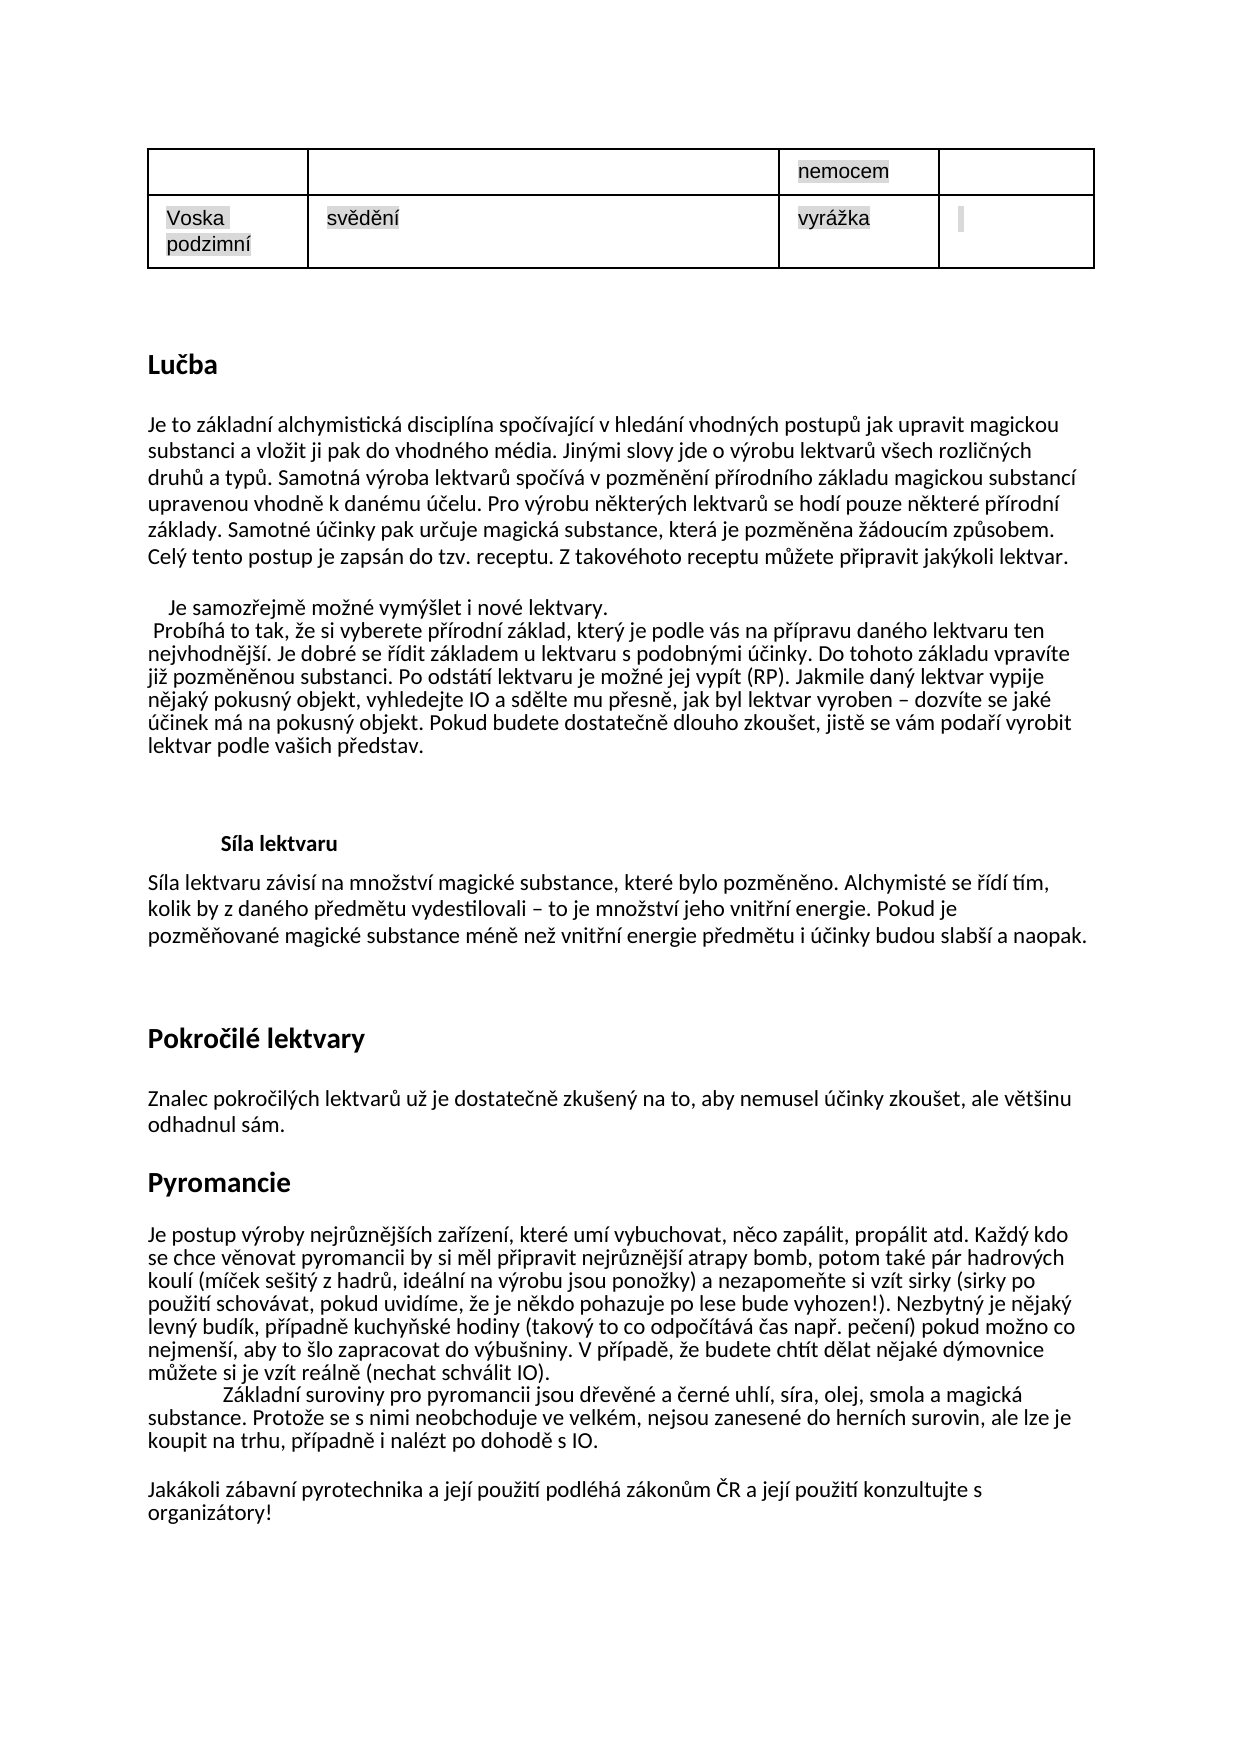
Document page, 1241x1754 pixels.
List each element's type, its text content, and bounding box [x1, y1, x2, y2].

table_cell [940, 196, 1093, 267]
text Síla lektvaru závisí na množství magické substance, které bylo pozměněno. Alchymisté se řídí tím, kolik by z daného předmětu vydestilovali – to je množství jeho vnitřní energie. Pokud je pozměňované magické substance méně než vnitřní energie předmětu i účinky budou slabší a naopak. [148, 873, 1093, 949]
text Lučba [148, 352, 1093, 382]
table_cell [149, 150, 307, 194]
text Probíhá to tak, že si vyberete přírodní základ, který je podle vás na přípravu daného lektvaru ten nejvhodnější. Je dobré se řídit základem u lektvaru s podobnými účinky. Do tohoto základu vpravíte již pozměněnou substanci. Po odstátí lektvaru je možné jej vypít (RP). Jakmile daný lektvar vypije nějaký pokusný objekt, vyhledejte IO a sdělte mu přesně, jak byl lektvar vyroben – dozvíte se jaké účinek má na pokusný objekt. Pokud budete dostatečně dlouho zkoušet, jistě se vám podaří vyrobit lektvar podle vašich představ. [148, 622, 1093, 759]
text Jakákoli zábavní pyrotechnika a její použití podléhá zákonům ČR a její použití konzultujte s organizátory! [148, 1480, 1093, 1526]
text Je samozřejmě možné vymýšlet i nové lektvary. [148, 599, 1093, 622]
table_cell [309, 150, 778, 194]
text Pyromancie [148, 1171, 1093, 1200]
text Základní suroviny pro pyromancii jsou dřevěné a černé uhlí, síra, olej, smola a magická substance. Protože se s nimi neobchoduje ve velkém, nejsou zanesené do herních surovin, ale lze je koupit na trhu, případně i nalézt po dohodě s IO. [148, 1386, 1093, 1454]
table_cell Voska podzimní [149, 196, 307, 267]
text Znalec pokročilých lektvarů už je dostatečně zkušený na to, aby nemusel účinky zkoušet, ale většinu odhadnul sám. [148, 1089, 1093, 1138]
subtitle Síla lektvaru [148, 834, 1093, 857]
table_cell [940, 150, 1093, 194]
table_cell svědění [309, 196, 778, 267]
text Pokročilé lektvary [148, 1026, 1093, 1055]
text Je postup výroby nejrůznějších zařízení, které umí vybuchovat, něco zapálit, propálit atd. Každý kdo se chce věnovat pyromancii by si měl připravit nejrůznější atrapy bomb, potom také pár hadrových koulí (míček sešitý z hadrů, ideální na výrobu jsou ponožky) a nezapomeňte si vzít sirky (sirky po použití schovávat, pokud uvidíme, že je někdo pohazuje po lese bude vyhozen!). Nezbytný je nějaký levný budík, případně kuchyňské hodiny (takový to co odpočítává čas např. pečení) pokud možno co nejmenší, aby to šlo zapracovat do výbušniny. V případě, že budete chtít dělat nějaké dýmovnice můžete si je vzít reálně (nechat schválit IO). [148, 1225, 1093, 1386]
text Je to základní alchymistická disciplína spočívající v hledání vhodných postupů jak upravit magickou substanci a vložit ji pak do vhodného média. Jinými slovy jde o výrobu lektvarů všech rozličných druhů a typů. Samotná výroba lektvarů spočívá v pozměnění přírodního základu magickou substancí upravenou vhodně k danému účelu. Pro výrobu některých lektvarů se hodí pouze některé přírodní základy. Samotné účinky pak určuje magická substance, která je pozměněna žádoucím způsobem. Celý tento postup je zapsán do tzv. receptu. Z takovéhoto receptu můžete připravit jakýkoli lektvar. [148, 415, 1093, 570]
table_cell vyrážka [780, 196, 938, 267]
table_cell nemocem [780, 150, 938, 194]
